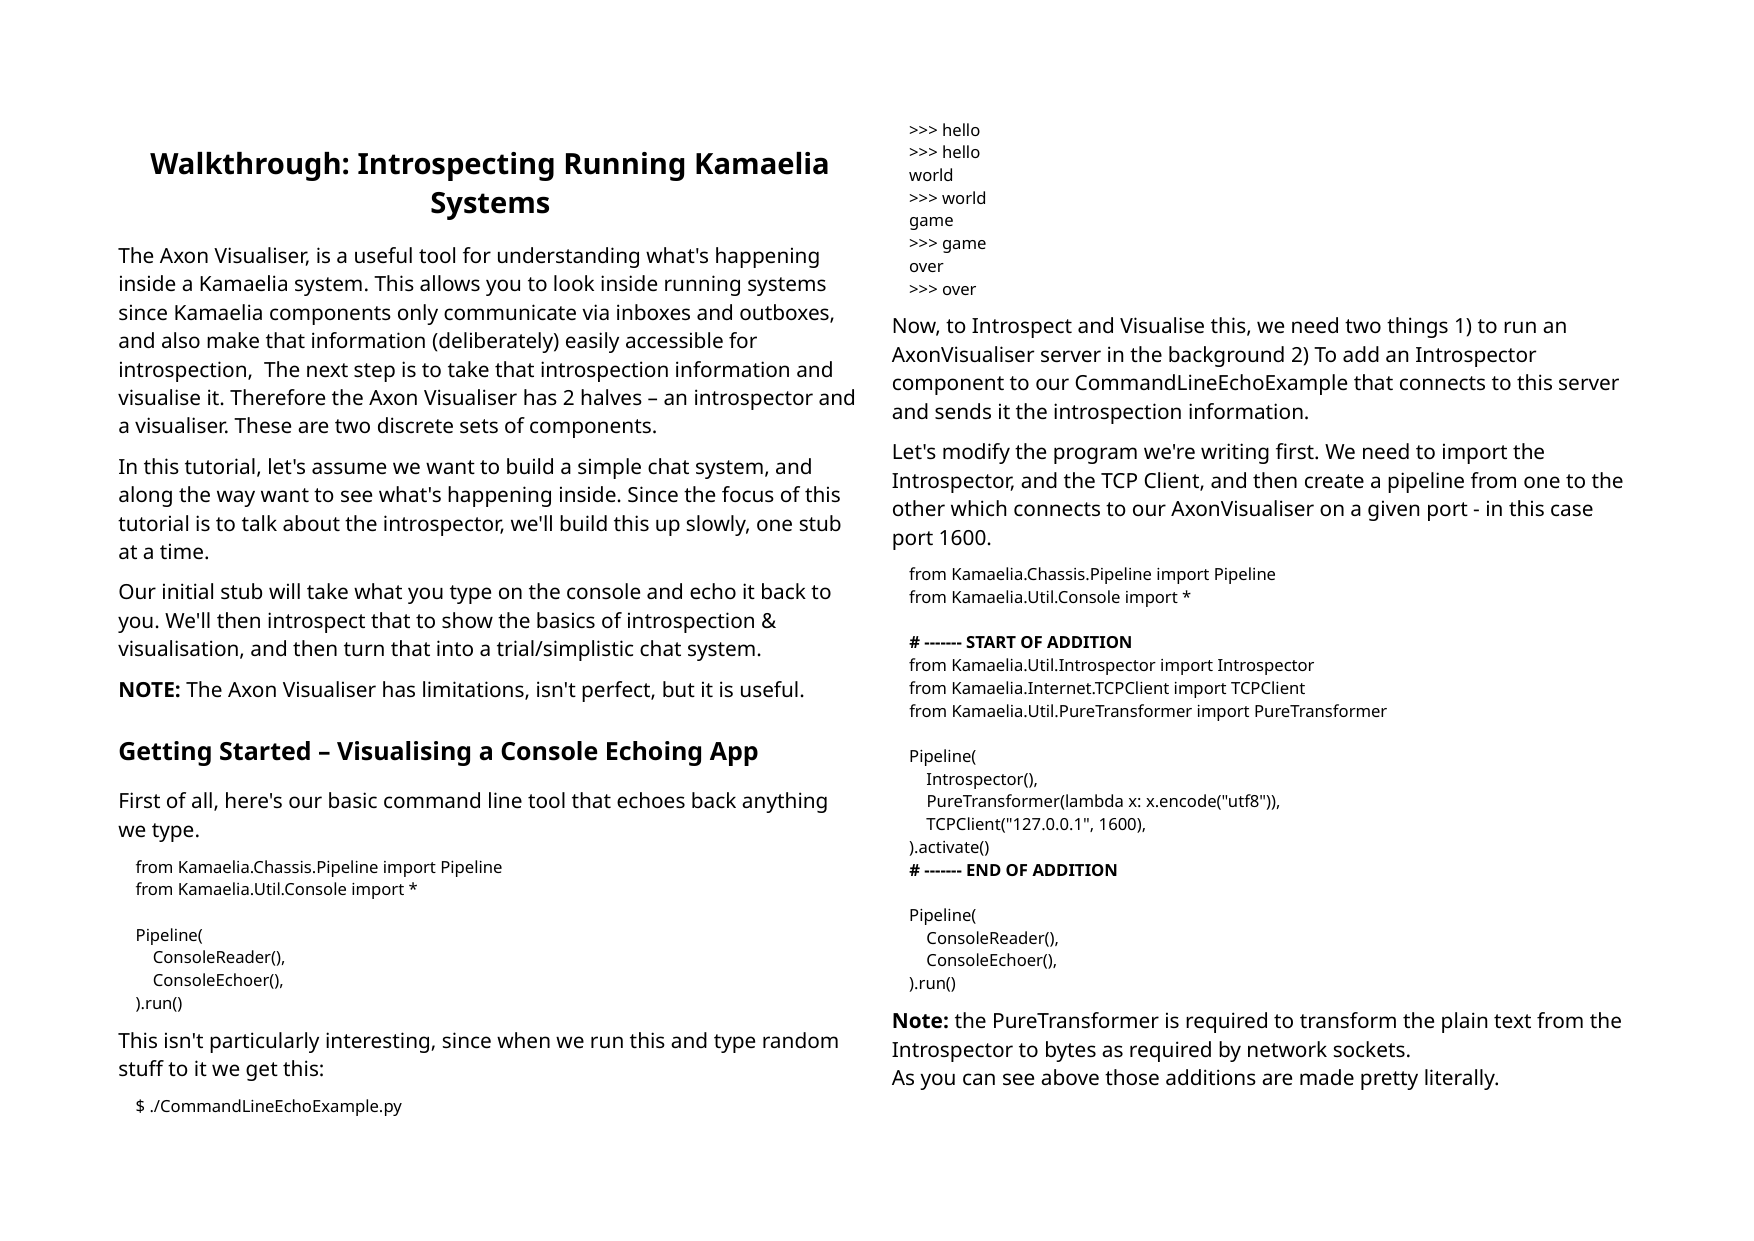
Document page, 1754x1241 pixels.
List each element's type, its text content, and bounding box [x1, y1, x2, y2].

text First of all, here's our basic command line tool that echoes back anything we type. [118, 787, 862, 843]
text The Axon Visualiser, is a useful tool for understanding what's happening inside a Kamaelia system. This allows you to look inside running systems since Kamaelia components only communicate via inboxes and outboxes, and also make that information (deliberately) easily accessible for introspection, The next step is to take that introspection information and visualise it. Therefore the Axon Visualiser has 2 halves – an introspector and a visualiser. These are two discrete sets of components. [118, 241, 862, 440]
text from Kamaelia.Chassis.Pipeline import Pipeline from Kamaelia.Util.Console import * # ------- START OF ADDITION from Kamaelia.Util.Introspector import Introspector from Kamaelia.Internet.TCPClient import TCPClient from Kamaelia.Util.PureTransformer import PureTransformer Pipeline( Introspector(), PureTransformer(lambda x: x.encode("utf8")), TCPClient("127.0.0.1", 1600), ).activate() # ------- END OF ADDITION Pipeline( ConsoleReader(), ConsoleEchoer(), ).run() [892, 563, 1636, 994]
text >>> hello >>> hello world >>> world game >>> game over >>> over [892, 118, 1636, 300]
text $ ./CommandLineEchoExample.py [118, 1095, 862, 1118]
text Now, to Introspect and Visualise this, we need two things 1) to run an AxonVisualiser server in the background 2) To add an Introspector component to our CommandLineEchoExample that connects to this server and sends it the introspection information. [892, 312, 1636, 425]
text NOTE: The Axon Visualiser has limitations, isn't perfect, but it is useful. [118, 675, 862, 703]
text from Kamaelia.Chassis.Pipeline import Pipeline from Kamaelia.Util.Console import * Pipeline( ConsoleReader(), ConsoleEchoer(), ).run() [118, 855, 862, 1014]
subtitle Getting Started – Visualising a Console Echoing App [118, 734, 862, 768]
text Note: the PureTransformer is required to transform the plain text from the Introspector to bytes as required by network sockets. As you can see above those additions are made pretty literally. [892, 1006, 1636, 1092]
subtitle Walkthrough: Introspecting Running Kamaelia Systems [118, 143, 862, 222]
text In this tutorial, let's assume we want to build a simple chat system, and along the way want to see what's happening inside. Since the focus of this tutorial is to talk about the introspector, we'll build this up slowly, one stub at a time. [118, 452, 862, 566]
text This isn't particularly interesting, since when we run this and type random stuff to it we get this: [118, 1026, 862, 1083]
text Let's modify the program we're writing first. We need to import the Introspector, and the TCP Client, and then create a pipeline from one to the other which connects to our AxonVisualiser on a given port - in this case port 1600. [892, 437, 1636, 551]
text Our initial stub will take what you type on the console and echo it back to you. We'll then introspect that to show the basics of introspection & visualisation, and then turn that into a trial/simplistic chat system. [118, 577, 862, 663]
